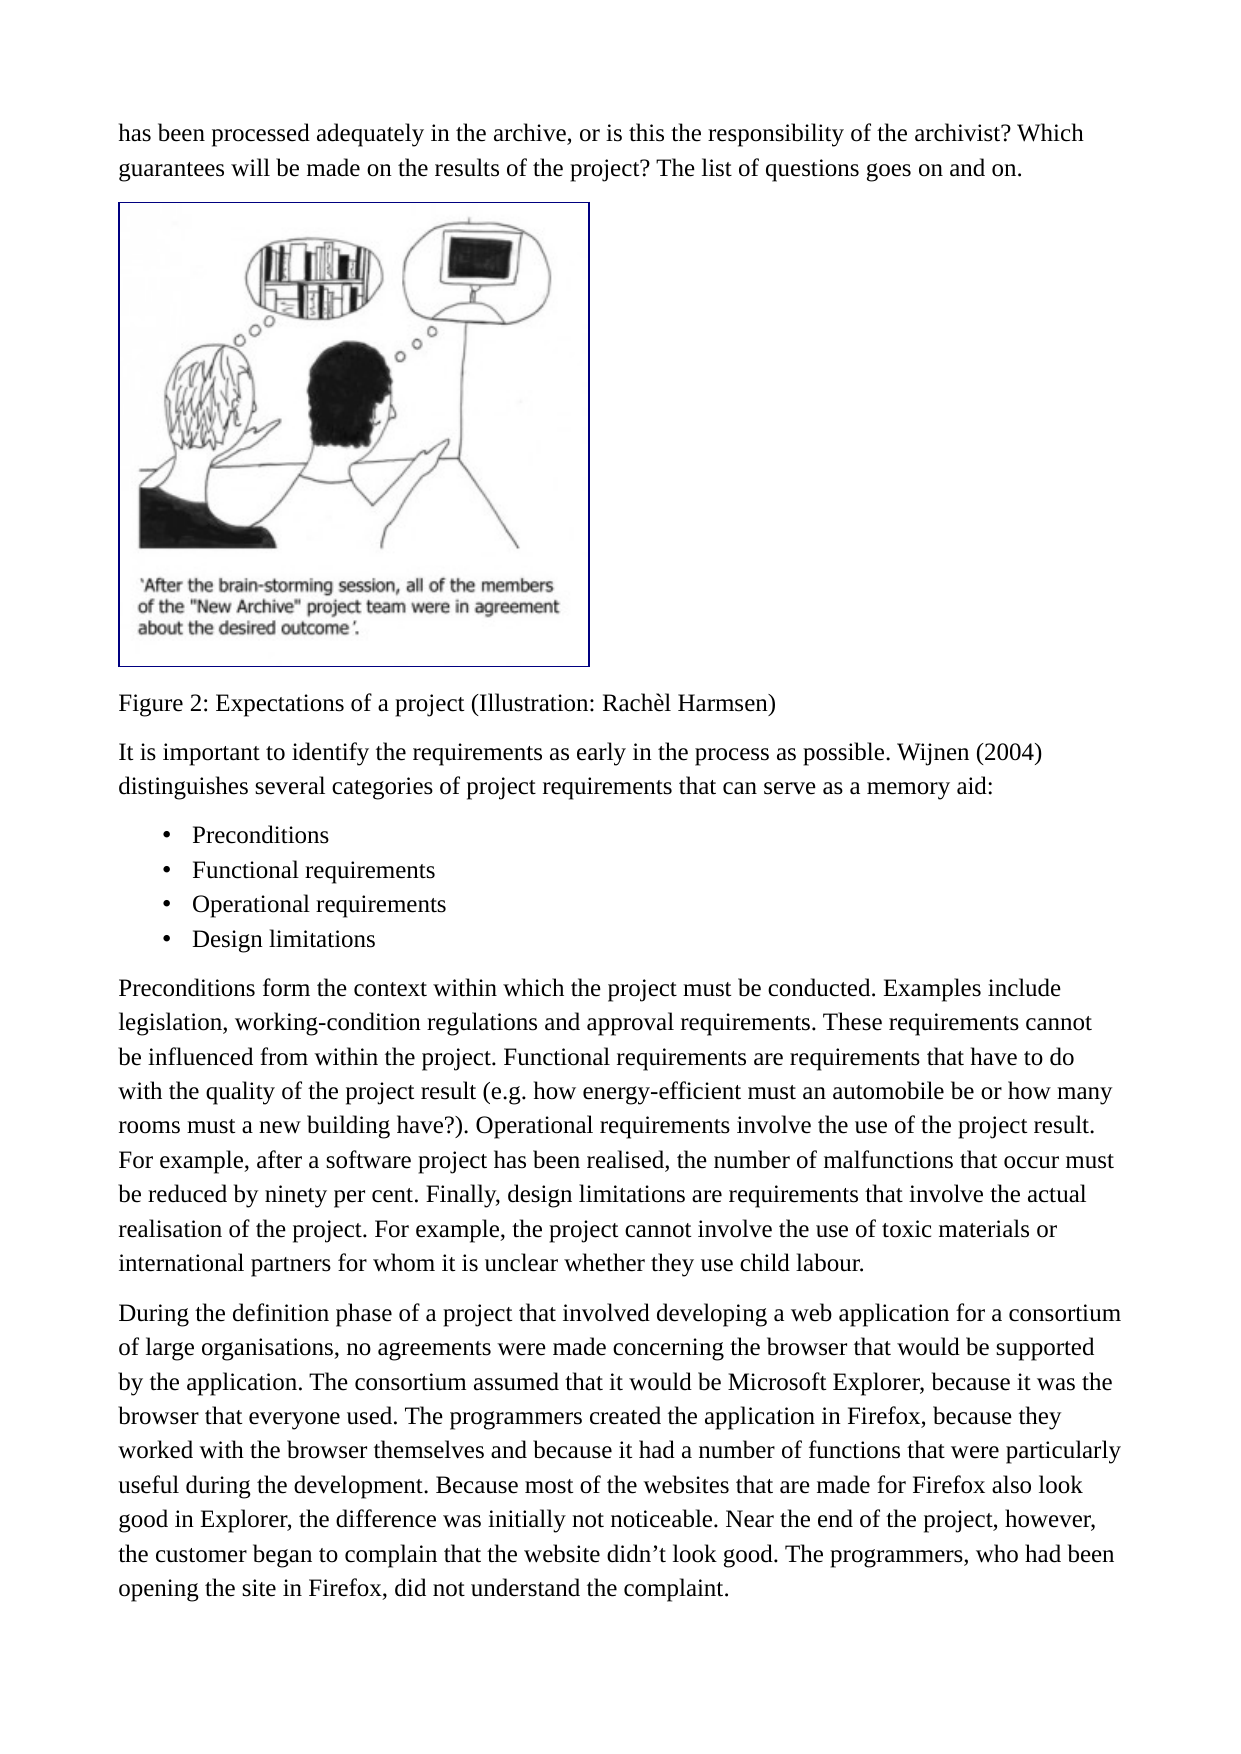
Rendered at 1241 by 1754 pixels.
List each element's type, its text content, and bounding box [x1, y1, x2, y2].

text Figure 2: Expectations of a project (Illustration: Rachèl Harmsen) [118, 688, 1122, 716]
text Preconditions form the context within which the project must be conducted. Examples include legislation, working-condition regulations and approval requirements. These requirements cannot be influenced from within the project. Functional requirements are requirements that have to do with the quality of the project result (e.g. how energy-efficient must an automobile be or how many rooms must a new building have?). Operational requirements involve the use of the project result. For example, after a software project has been realised, the number of malfunctions that occur must be reduced by ninety per cent. Finally, design limitations are requirements that involve the actual realisation of the project. For example, the project cannot involve the use of toxic materials or international partners for whom it is unclear whether they use child labour. [118, 973, 1122, 1277]
list Functional requirements [162, 855, 1122, 883]
list Operational requirements [162, 889, 1122, 918]
text It is important to identify the requirements as early in the process as possible. Wijnen (2004) distinguishes several categories of project requirements that can serve as a memory aid: [118, 737, 1122, 800]
picture [120, 203, 588, 666]
list Preconditions [162, 820, 1122, 849]
list Design limitations [162, 924, 1122, 952]
text During the definition phase of a project that involved developing a web application for a consortium of large organisations, no agreements were made concerning the browser that would be supported by the application. The consortium assumed that it would be Microsoft Explorer, because it was the browser that everyone used. The programmers created the application in Firefox, because they worked with the browser themselves and because it had a number of functions that were particularly useful during the development. Because most of the websites that are made for Firefox also look good in Explorer, the difference was initially not noticeable. Near the end of the project, however, the customer began to complain that the website didn’t look good. The programmers, who had been opening the site in Firefox, did not understand the complaint. [118, 1298, 1122, 1602]
text has been processed adequately in the archive, or is this the responsibility of the archivist? Which guarantees will be made on the results of the project? The list of questions goes on and on. [118, 118, 1122, 181]
